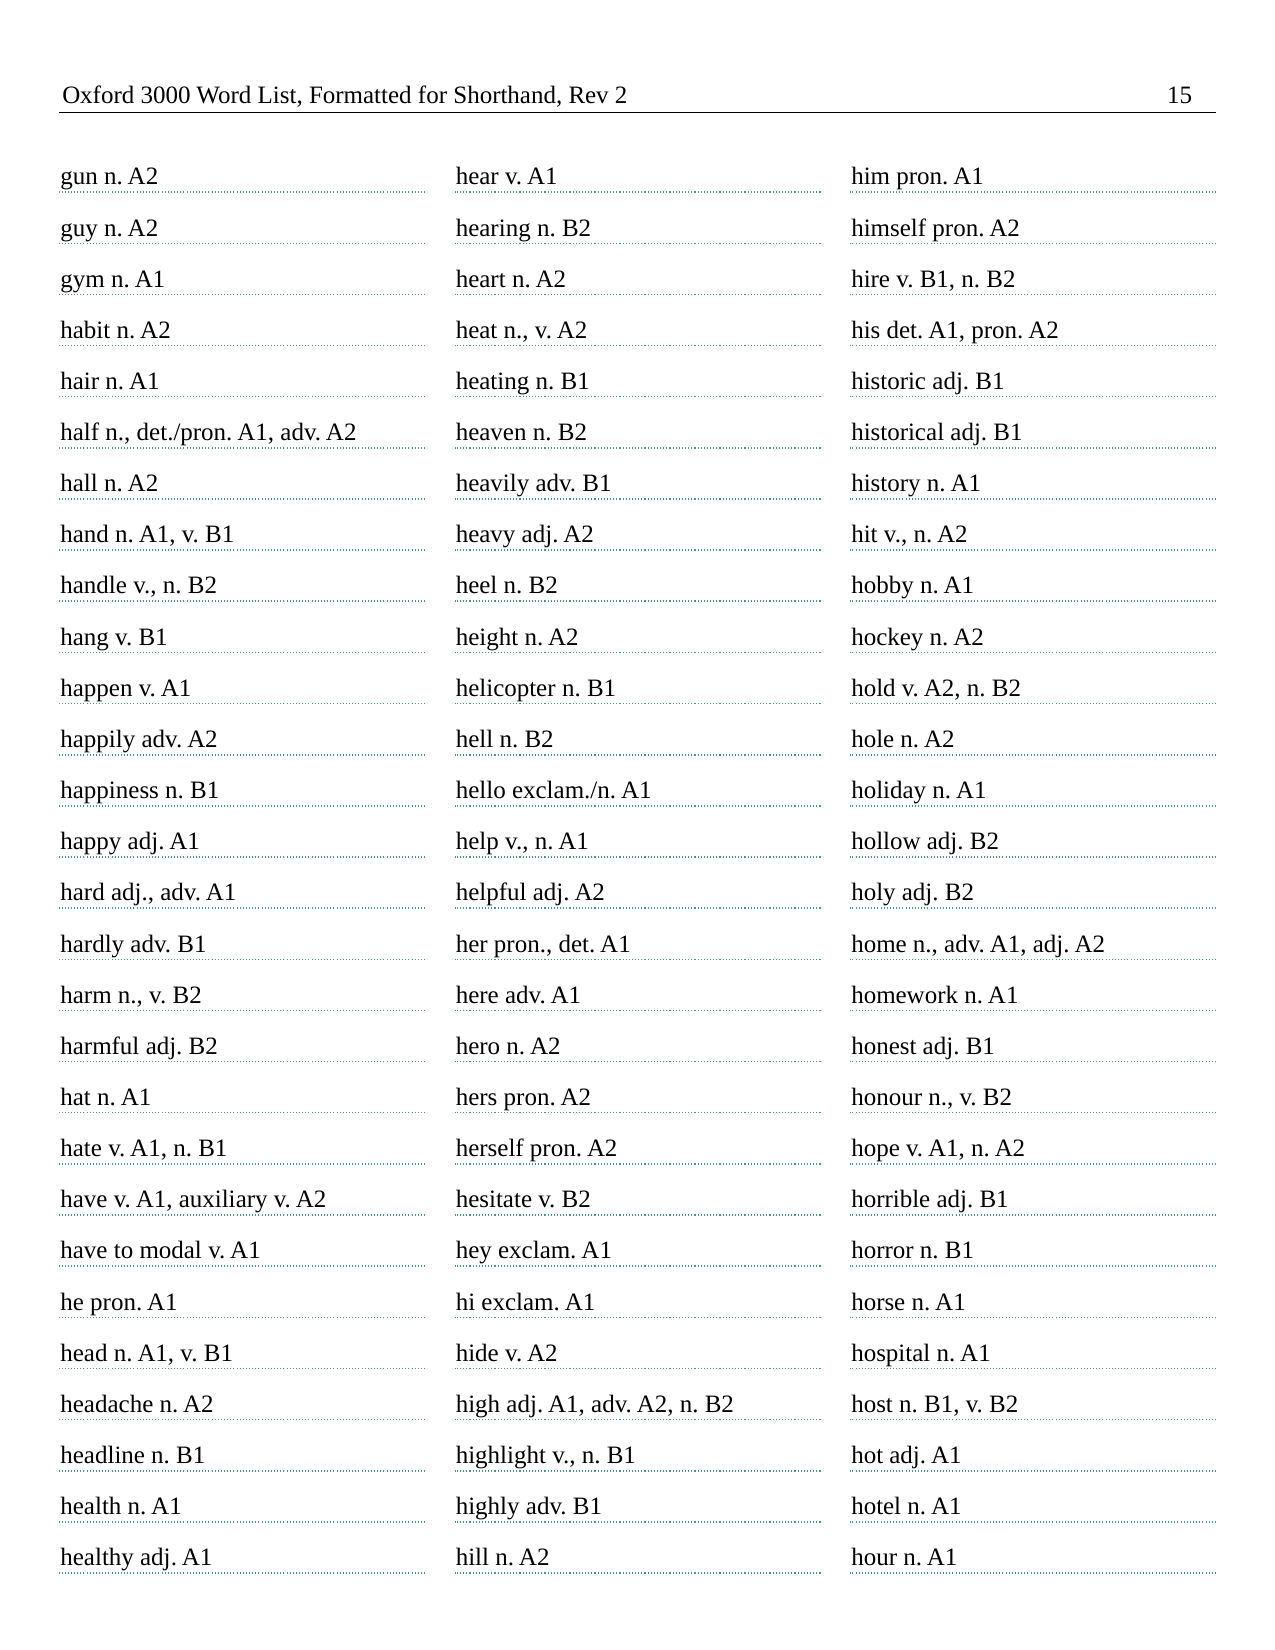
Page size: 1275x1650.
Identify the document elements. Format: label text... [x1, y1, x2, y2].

text happily adv. A2 [59, 704, 425, 756]
text hang v. B1 [59, 602, 425, 653]
text hotel n. A1 [850, 1472, 1216, 1523]
text hill n. A2 [454, 1523, 821, 1574]
text hate v. A1, n. B1 [59, 1113, 425, 1165]
text home n., adv. A1, adj. A2 [850, 909, 1216, 960]
text habit n. A2 [59, 295, 425, 346]
text he pron. A1 [59, 1267, 425, 1318]
text heating n. B1 [454, 346, 821, 397]
text here adv. A1 [454, 960, 821, 1011]
text hope v. A1, n. A2 [850, 1113, 1216, 1165]
text honest adj. B1 [850, 1011, 1216, 1062]
text high adj. A1, adv. A2, n. B2 [454, 1369, 821, 1420]
text horse n. A1 [850, 1267, 1216, 1318]
text hi exclam. A1 [454, 1267, 821, 1318]
text heat n., v. A2 [454, 295, 821, 346]
text hard adj., adv. A1 [59, 858, 425, 909]
text his det. A1, pron. A2 [850, 295, 1216, 346]
text hello exclam./n. A1 [454, 756, 821, 807]
text hire v. B1, n. B2 [850, 244, 1216, 295]
text horror n. B1 [850, 1216, 1216, 1267]
text hole n. A2 [850, 704, 1216, 756]
text hat n. A1 [59, 1062, 425, 1113]
text hollow adj. B2 [850, 807, 1216, 858]
text half n., det./pron. A1, adv. A2 [59, 397, 425, 449]
text highlight v., n. B1 [454, 1420, 821, 1472]
text hide v. A2 [454, 1318, 821, 1369]
text hers pron. A2 [454, 1062, 821, 1113]
text horrible adj. B1 [850, 1165, 1216, 1216]
text holiday n. A1 [850, 756, 1216, 807]
text health n. A1 [59, 1472, 425, 1523]
text historic adj. B1 [850, 346, 1216, 397]
text help v., n. A1 [454, 807, 821, 858]
text helicopter n. B1 [454, 653, 821, 704]
text hand n. A1, v. B1 [59, 500, 425, 551]
text happy adj. A1 [59, 807, 425, 858]
text hot adj. A1 [850, 1420, 1216, 1472]
text hero n. A2 [454, 1011, 821, 1062]
text harmful adj. B2 [59, 1011, 425, 1062]
text head n. A1, v. B1 [59, 1318, 425, 1369]
text hour n. A1 [850, 1523, 1216, 1574]
text hall n. A2 [59, 449, 425, 500]
text hey exclam. A1 [454, 1216, 821, 1267]
text heavily adv. B1 [454, 449, 821, 500]
text history n. A1 [850, 449, 1216, 500]
text hair n. A1 [59, 346, 425, 397]
text height n. A2 [454, 602, 821, 653]
text gym n. A1 [59, 244, 425, 295]
text helpful adj. A2 [454, 858, 821, 909]
text harm n., v. B2 [59, 960, 425, 1011]
text him pron. A1 [850, 142, 1216, 193]
text herself pron. A2 [454, 1113, 821, 1165]
text hell n. B2 [454, 704, 821, 756]
text have to modal v. A1 [59, 1216, 425, 1267]
text honour n., v. B2 [850, 1062, 1216, 1113]
text heaven n. B2 [454, 397, 821, 449]
text heart n. A2 [454, 244, 821, 295]
text happiness n. B1 [59, 756, 425, 807]
text healthy adj. A1 [59, 1523, 425, 1574]
text happen v. A1 [59, 653, 425, 704]
text homework n. A1 [850, 960, 1216, 1011]
text heavy adj. A2 [454, 500, 821, 551]
text gun n. A2 [59, 142, 425, 193]
text hearing n. B2 [454, 193, 821, 244]
text hockey n. A2 [850, 602, 1216, 653]
text historical adj. B1 [850, 397, 1216, 449]
text hear v. A1 [454, 142, 821, 193]
text highly adv. B1 [454, 1472, 821, 1523]
text her pron., det. A1 [454, 909, 821, 960]
text handle v., n. B2 [59, 551, 425, 602]
text host n. B1, v. B2 [850, 1369, 1216, 1420]
text heel n. B2 [454, 551, 821, 602]
text headache n. A2 [59, 1369, 425, 1420]
text have v. A1, auxiliary v. A2 [59, 1165, 425, 1216]
text himself pron. A2 [850, 193, 1216, 244]
text hold v. A2, n. B2 [850, 653, 1216, 704]
text hobby n. A1 [850, 551, 1216, 602]
text hit v., n. A2 [850, 500, 1216, 551]
text headline n. B1 [59, 1420, 425, 1472]
text hesitate v. B2 [454, 1165, 821, 1216]
text hardly adv. B1 [59, 909, 425, 960]
text guy n. A2 [59, 193, 425, 244]
text hospital n. A1 [850, 1318, 1216, 1369]
text holy adj. B2 [850, 858, 1216, 909]
